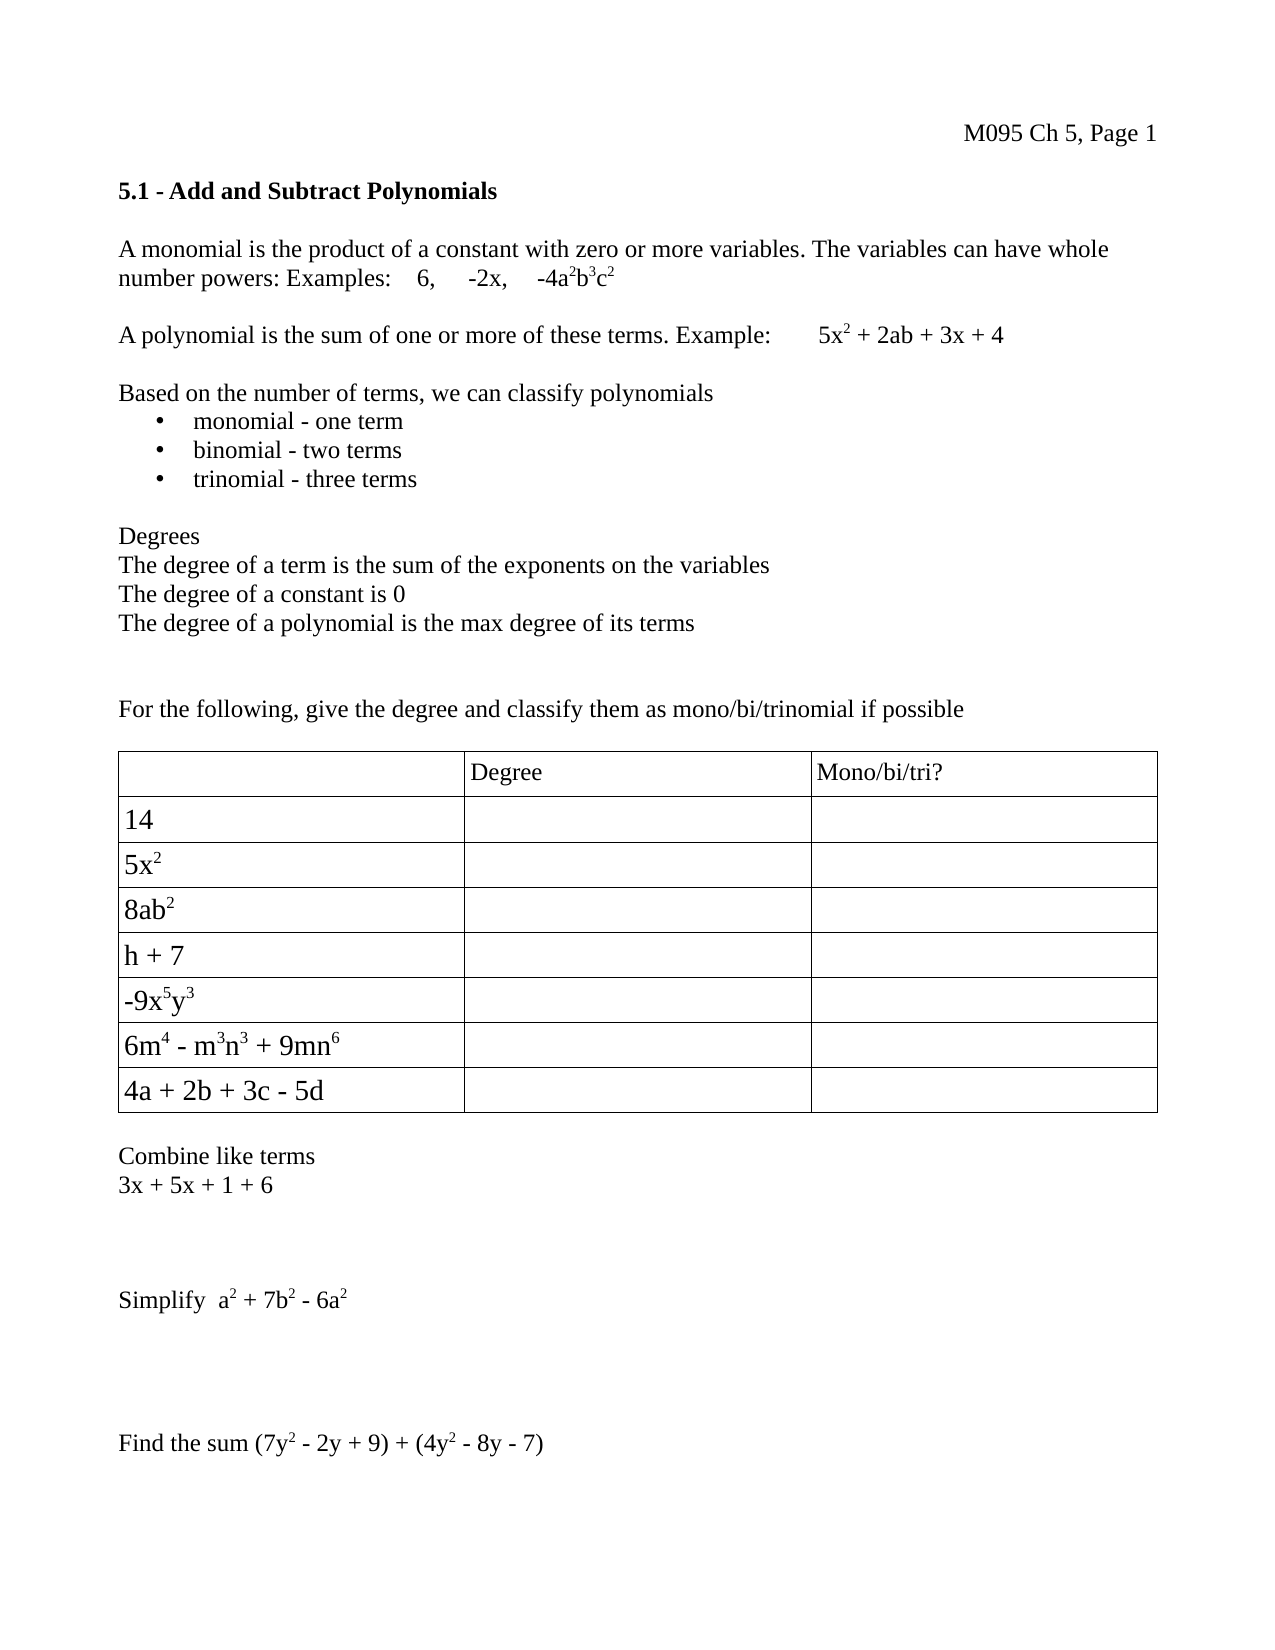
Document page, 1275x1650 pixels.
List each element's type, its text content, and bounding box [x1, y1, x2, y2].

text A monomial is the product of a constant with zero or more variables. The variables can have whole number powers: Examples: 6, -2x, -4a2b3c2 [118, 234, 1157, 291]
text Find the sum (7y2 - 2y + 9) + (4y2 - 8y - 7) [118, 1428, 1157, 1457]
text For the following, give the degree and classify them as mono/bi/trinomial if possible [118, 694, 1157, 723]
table_cell [465, 843, 811, 887]
table_cell [812, 843, 1157, 887]
table_cell [465, 933, 811, 977]
table_cell [812, 888, 1157, 932]
text The degree of a polynomial is the max degree of its terms [118, 608, 1157, 636]
text 5.1 - Add and Subtract Polynomials [118, 176, 1157, 205]
table_cell [812, 1068, 1157, 1112]
table_cell 5x2 [119, 843, 464, 887]
text 3x + 5x + 1 + 6 [118, 1170, 1157, 1198]
text Based on the number of terms, we can classify polynomials [118, 378, 1157, 406]
table_cell 8ab2 [119, 888, 464, 932]
table_cell [812, 1023, 1157, 1067]
text Combine like terms [118, 1141, 1157, 1170]
list monomial - one term [156, 406, 1157, 435]
table_header [119, 752, 464, 796]
list trinomial - three terms [156, 464, 1157, 493]
table_header Mono/bi/tri? [812, 752, 1157, 796]
text Degrees [118, 521, 1157, 550]
text Simplify a2 + 7b2 - 6a2 [118, 1285, 1157, 1313]
table_header Degree [465, 752, 811, 796]
table_cell [812, 978, 1157, 1022]
table_cell [465, 1068, 811, 1112]
table_cell [812, 933, 1157, 977]
list binomial - two terms [156, 435, 1157, 464]
table_cell 6m4 - m3n3 + 9mn6 [119, 1023, 464, 1067]
table_cell -9x5y3 [119, 978, 464, 1022]
table_cell [465, 978, 811, 1022]
table_cell [465, 888, 811, 932]
table_cell 14 [119, 797, 464, 842]
table_cell [465, 797, 811, 842]
text The degree of a constant is 0 [118, 579, 1157, 608]
table_cell [812, 797, 1157, 842]
table_cell 4a + 2b + 3c - 5d [119, 1068, 464, 1112]
table_cell [465, 1023, 811, 1067]
text The degree of a term is the sum of the exponents on the variables [118, 550, 1157, 579]
text A polynomial is the sum of one or more of these terms. Example: 5x2 + 2ab + 3x + 4 [118, 320, 1157, 349]
table_cell h + 7 [119, 933, 464, 977]
